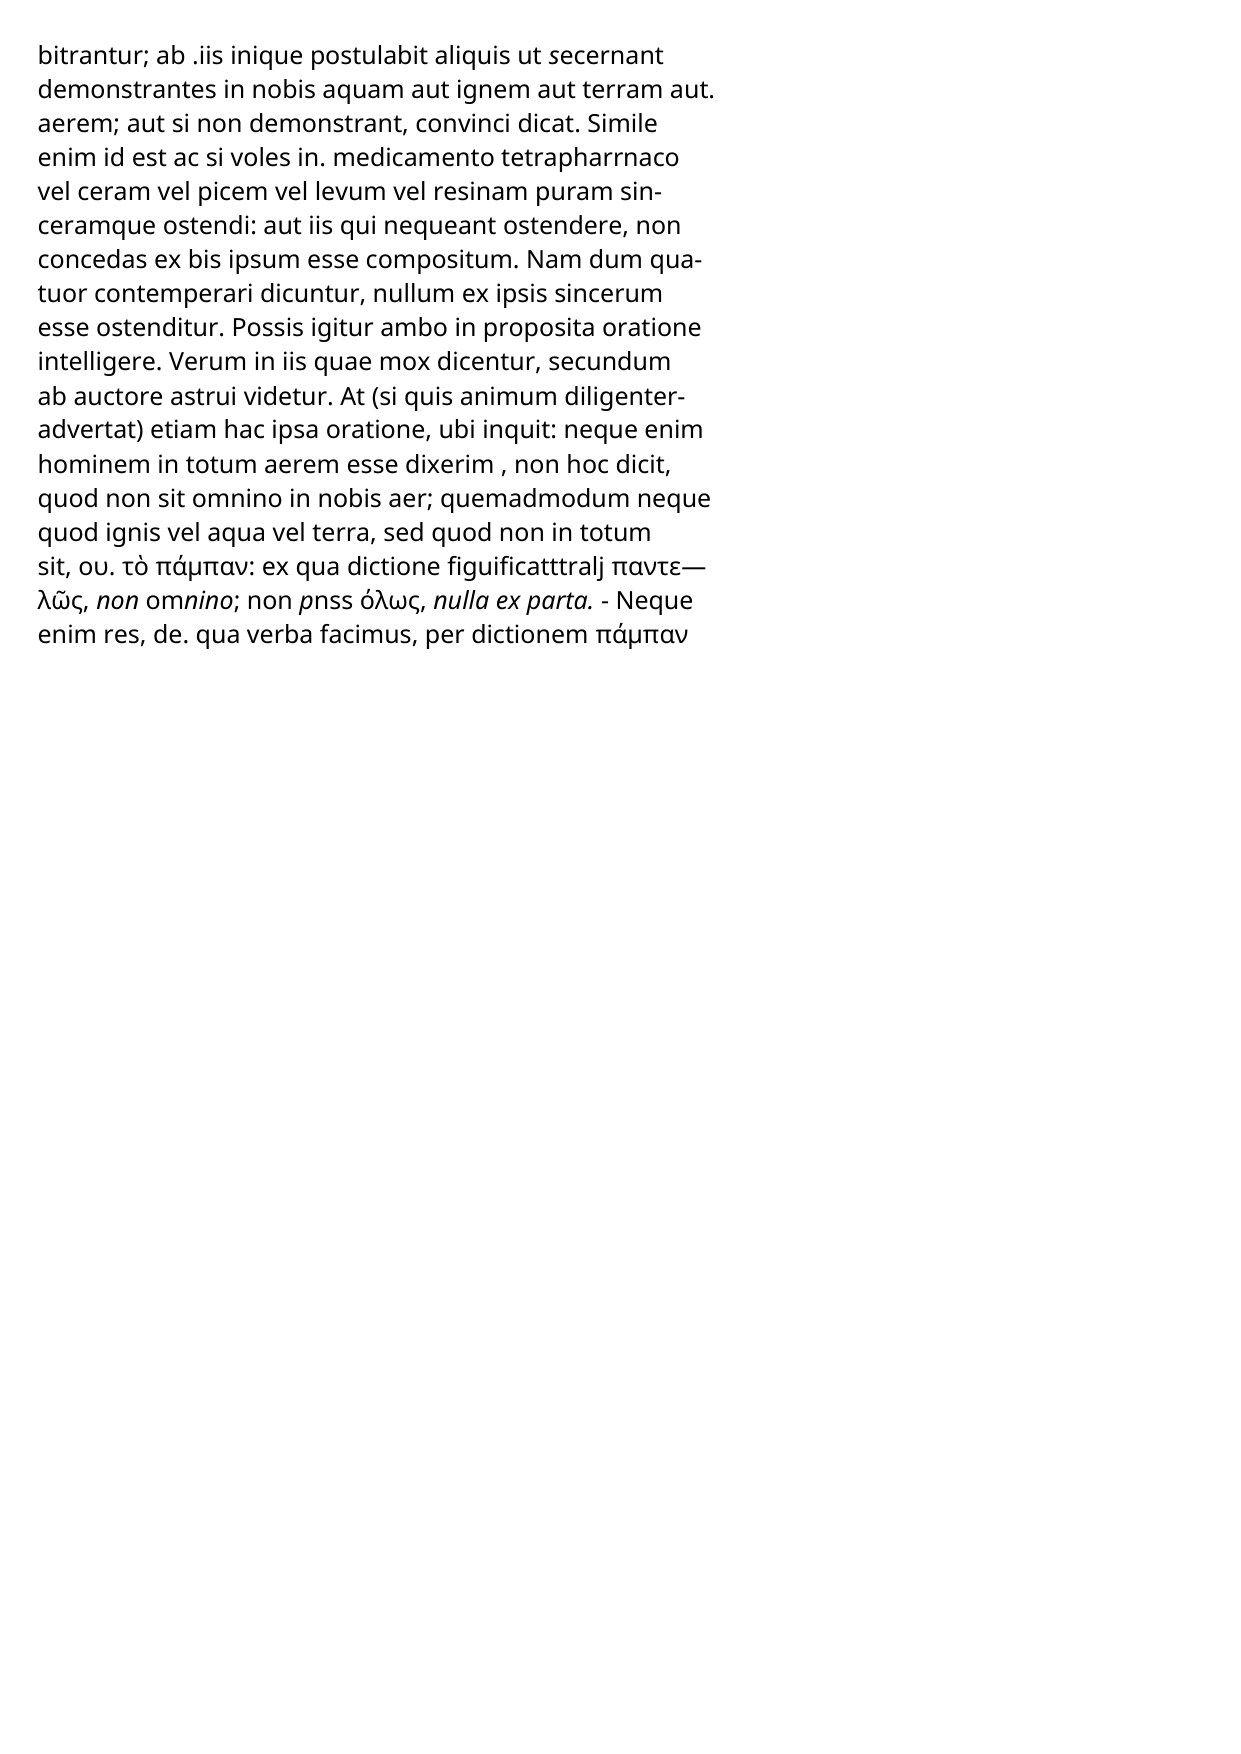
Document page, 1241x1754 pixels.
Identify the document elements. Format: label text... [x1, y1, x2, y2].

text bitrantur; ab .iis inique postulabit aliquis ut secernant demonstrantes in nobis aquam aut ignem aut terram aut. aerem; aut si non demonstrant, convinci dicat. Simile enim id est ac si voles in. medicamento tetrapharrnaco vel ceram vel picem vel levum vel resinam puram sin- ceramque ostendi: aut iis qui nequeant ostendere, non concedas ex bis ipsum esse compositum. Nam dum qua- tuor contemperari dicuntur, nullum ex ipsis sincerum esse ostenditur. Possis igitur ambo in proposita oratione intelligere. Verum in iis quae mox dicentur, secundum ab auctore astrui videtur. At (si quis animum diligenter- advertat) etiam hac ipsa oratione, ubi inquit: neque enim hominem in totum aerem esse dixerim , non hoc dicit, quod non sit omnino in nobis aer; quemadmodum neque quod ignis vel aqua vel terra, sed quod non in totum sit, ου. τὸ πάμπαν: ex qua dictione figuificatttralj παντε— λῶς, non omnino; non pnss όλως, nulla ex parta. - Neque enim res, de. qua verba facimus, per dictionem πάμπαν [37, 37, 1203, 651]
